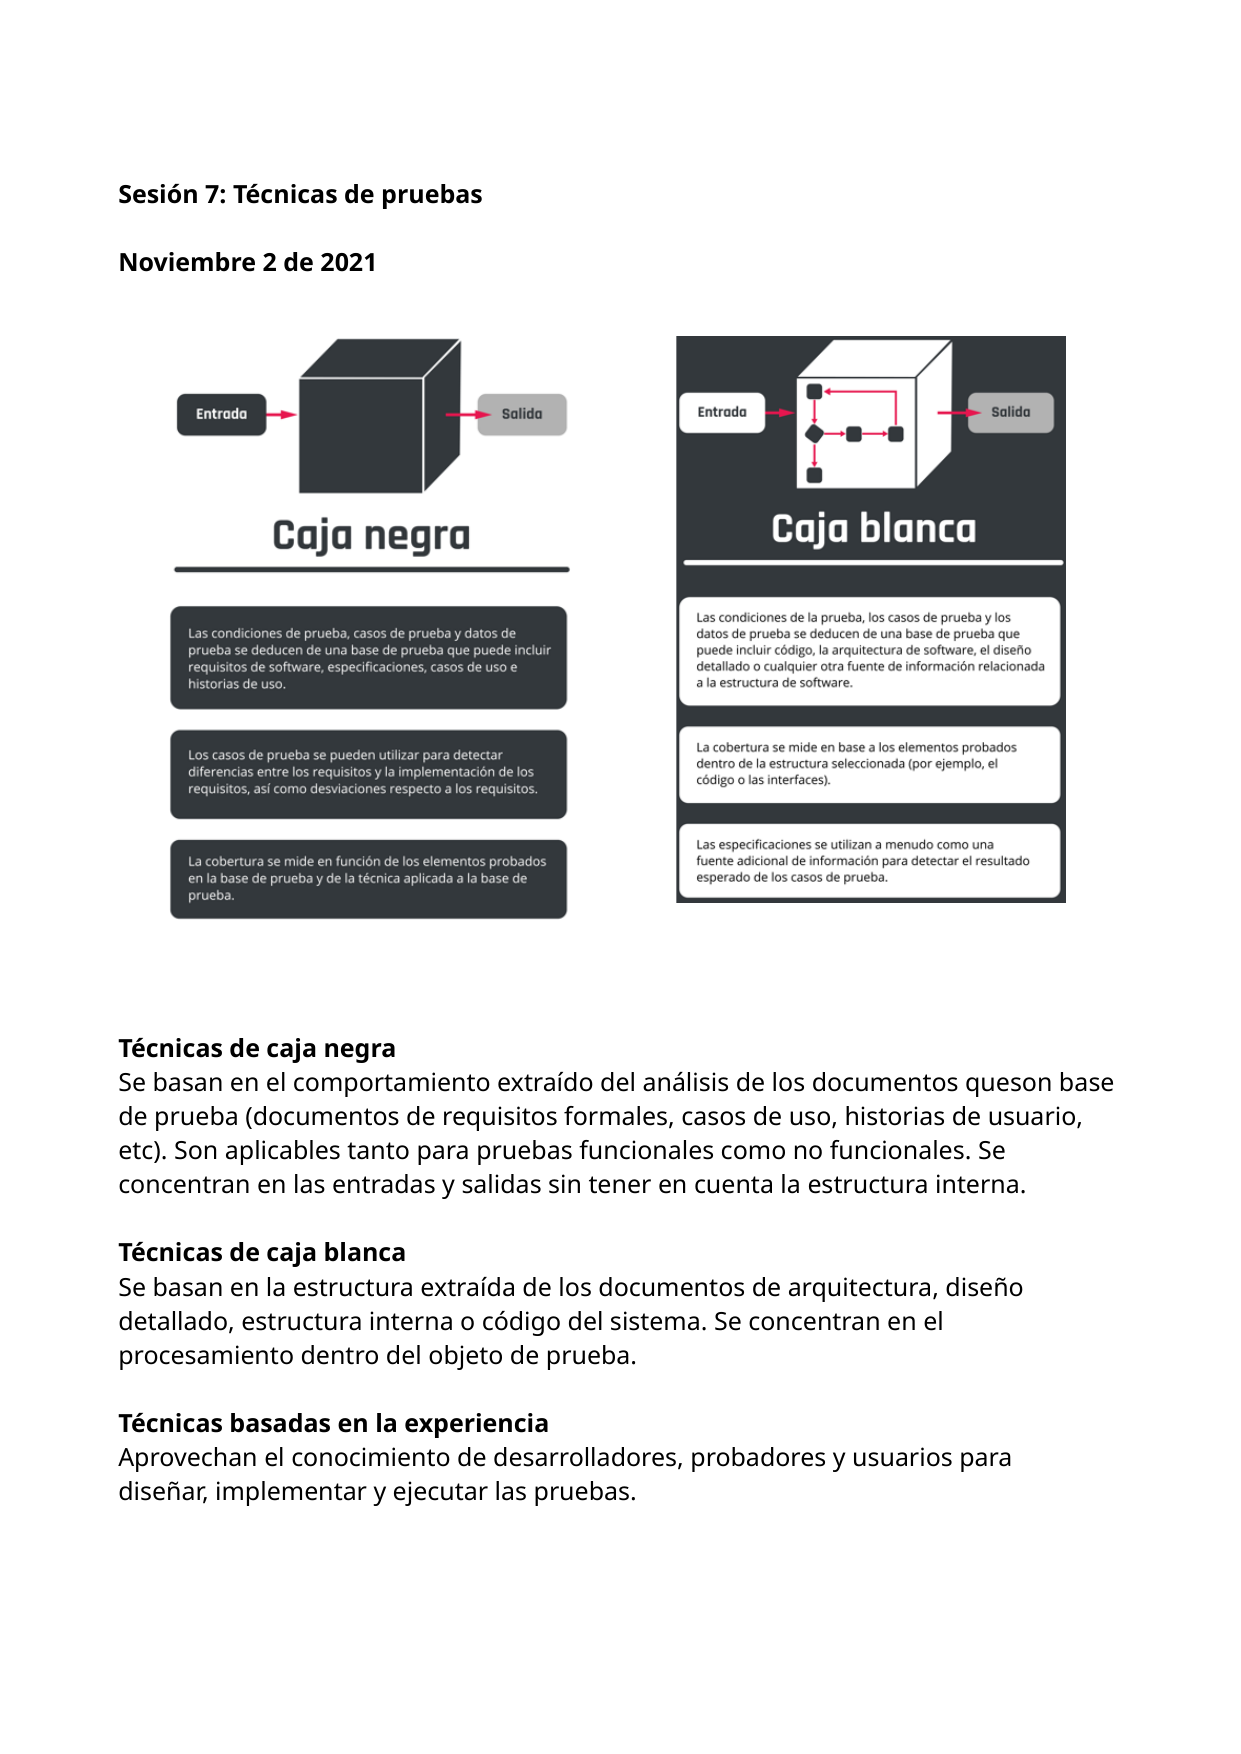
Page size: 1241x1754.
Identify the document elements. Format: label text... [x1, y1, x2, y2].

table_header [118, 313, 620, 997]
text Se basan en la estructura extraída de los documentos de arquitectura, diseño [118, 1269, 1122, 1303]
text Noviembre 2 de 2021 [118, 244, 1122, 278]
text Técnicas basadas en la experiencia [118, 1405, 1122, 1439]
text Técnicas de caja negra [118, 1031, 1122, 1065]
text Aprovechan el conocimiento de desarrolladores, probadores y usuarios para [118, 1439, 1122, 1473]
text diseñar, implementar y ejecutar las pruebas. [118, 1473, 1122, 1508]
table_header [620, 313, 1122, 997]
text Sesión 7: Técnicas de pruebas [118, 176, 1122, 210]
text Técnicas de caja blanca [118, 1235, 1122, 1269]
text detallado, estructura interna o código del sistema. Se concentran en el procesamiento dentro del objeto de prueba. [118, 1303, 1122, 1371]
picture [676, 336, 1066, 903]
picture [166, 336, 573, 922]
text Se basan en el comportamiento extraído del análisis de los documentos queson base de prueba (documentos de requisitos formales, casos de uso, historias de usuario, etc). Son aplicables tanto para pruebas funcionales como no funcionales. Se concentran en las entradas y salidas sin tener en cuenta la estructura interna. [118, 1065, 1122, 1201]
